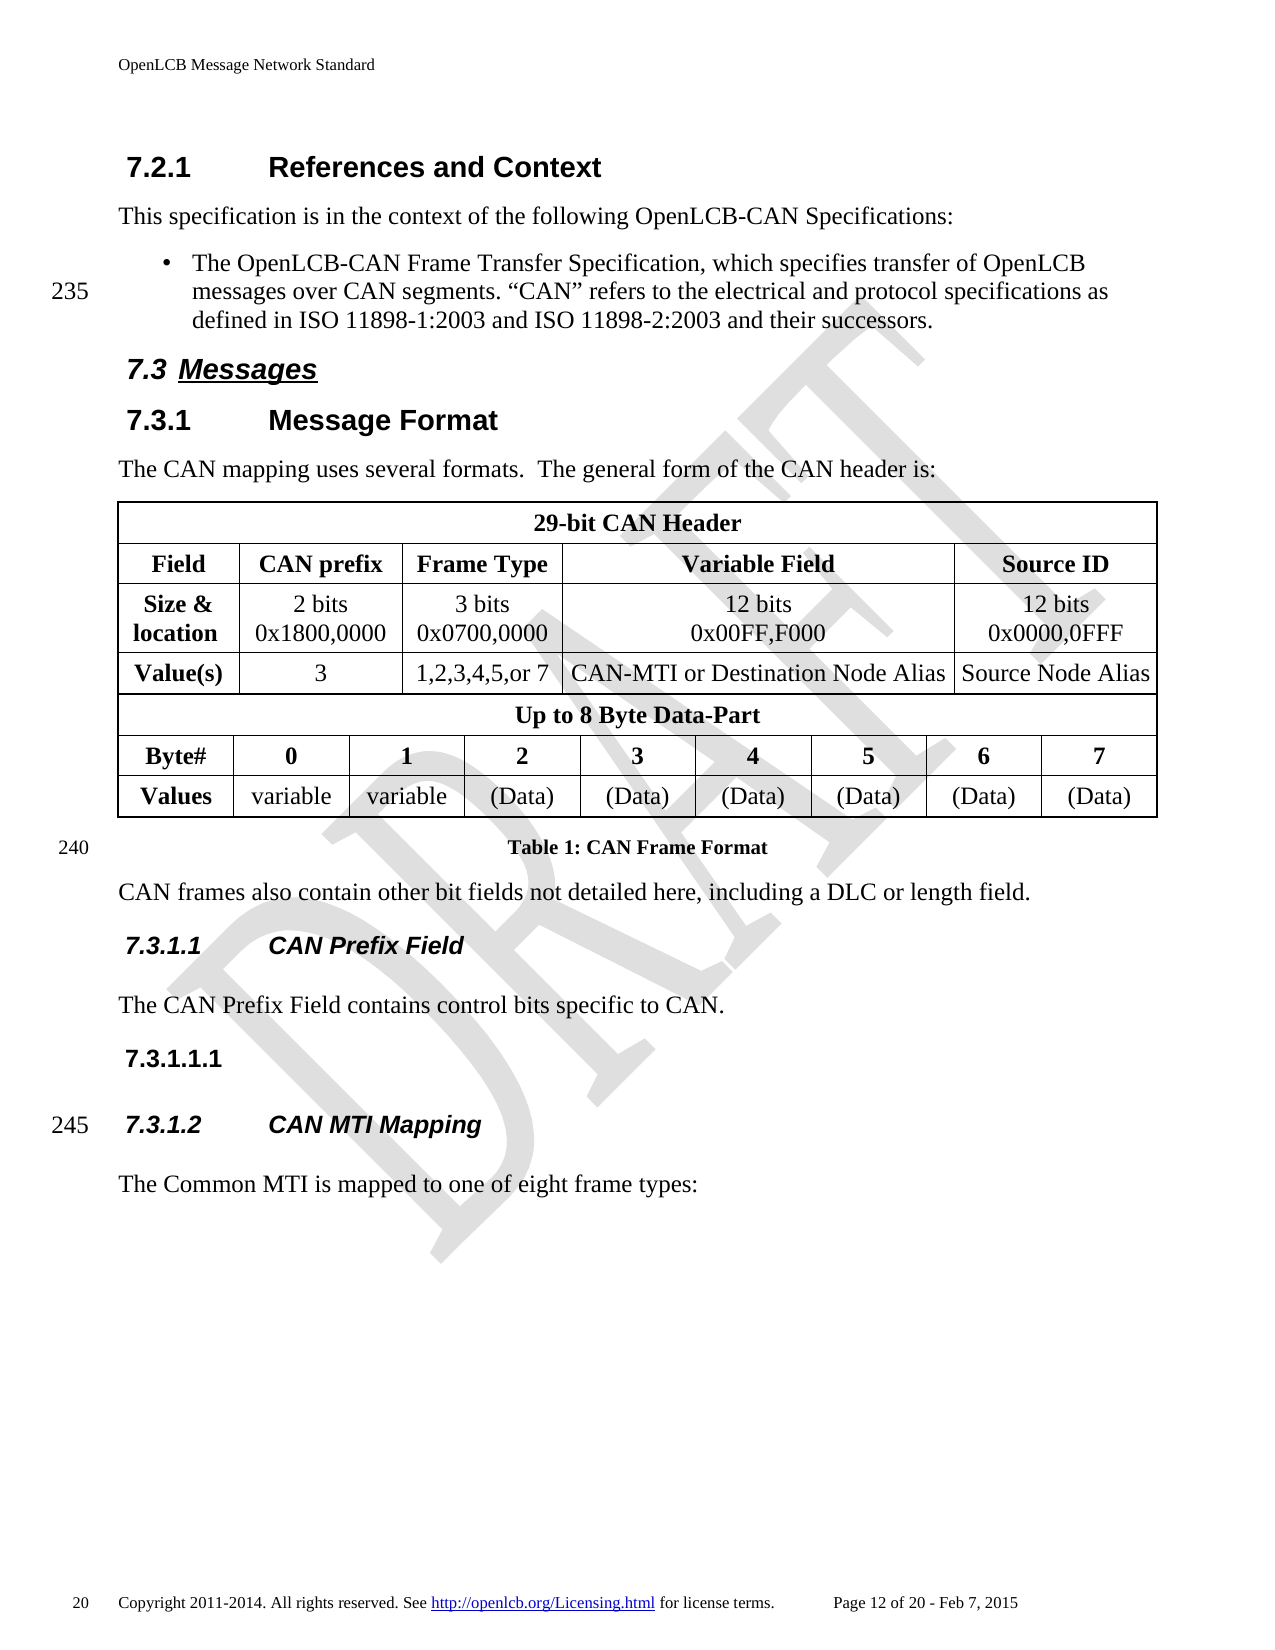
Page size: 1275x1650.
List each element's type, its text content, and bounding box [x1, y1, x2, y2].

subtitle [866, 403, 1157, 436]
subtitle CAN Prefix Field [515, 931, 604, 959]
table_cell 7 [1042, 736, 1156, 775]
table_cell 12 bits 0x00FF,F000 [811, 584, 954, 652]
table_cell Frame Type [403, 544, 562, 583]
table_cell CAN-MTI or Destination Node Alias [575, 668, 612, 693]
text CAN frames also contain other bit fields not detailed here, including a DLC or length field. [555, 877, 712, 906]
table_cell 12 bits 0x00FF,F000 [563, 584, 771, 652]
table_cell 5 [812, 736, 894, 775]
text The CAN mapping uses several formats. The general form of the CAN header is: [790, 454, 903, 483]
table_cell [898, 736, 926, 755]
list The OpenLCB-CAN Frame Transfer Specification, which specifies transfer of OpenLCB messages over CAN segments. “CAN” refers to the electrical and protocol specifications as defined in ISO 11898-1:2003 and ISO 11898-2:2003 and their successors. [162, 248, 1157, 334]
table_cell Source ID [955, 544, 1003, 583]
table_cell variable [350, 776, 378, 804]
table_cell CAN prefix [240, 544, 402, 583]
table_cell (Data) [812, 776, 926, 816]
table_cell Variable Field [563, 544, 702, 583]
table_cell Size & location [119, 584, 239, 652]
table_cell Up to 8 Byte Data-Part [587, 695, 674, 735]
subtitle Message Format [118, 403, 753, 436]
table_cell Source ID [1007, 544, 1156, 583]
text CAN frames also contain other bit fields not detailed here, including a DLC or length field. [713, 877, 1157, 906]
table_cell Up to 8 Byte Data-Part [857, 695, 1156, 735]
table_cell Byte# [119, 736, 233, 775]
table_cell variable [234, 776, 349, 816]
table_cell Values [119, 776, 233, 816]
text The Common MTI is mapped to one of eight frame types: [511, 1169, 1157, 1197]
table_cell 3 [615, 736, 695, 775]
text The CAN mapping uses several formats. The general form of the CAN header is: [118, 454, 700, 483]
table_cell 1 [350, 736, 464, 775]
table_cell CAN-MTI or Destination Node Alias [609, 653, 812, 693]
table_header 29-bit CAN Header [679, 503, 963, 543]
text Table 1: CAN Frame Format [118, 835, 381, 859]
text The Common MTI is mapped to one of eight frame types: [118, 1169, 409, 1197]
subtitle CAN MTI Mapping [118, 1110, 350, 1138]
table_cell Variable Field [706, 544, 954, 583]
text The CAN mapping uses several formats. The general form of the CAN header is: [917, 454, 1157, 483]
subtitle CAN Prefix Field [382, 931, 481, 959]
text Table 1: CAN Frame Format [400, 835, 520, 859]
table_cell Up to 8 Byte Data-Part [671, 695, 854, 735]
table_cell (Data) [1042, 776, 1156, 816]
subtitle CAN MTI Mapping [530, 1110, 1157, 1138]
table_cell 6 [927, 736, 1041, 775]
table_cell 1,2,3,4,5,or 7 [403, 653, 562, 693]
subtitle CAN Prefix Field [622, 931, 734, 959]
table_cell 12 bits 0x0000,0FFF [1047, 584, 1156, 652]
text This specification is in the context of the following OpenLCB-CAN Specifications: [118, 201, 1157, 230]
table_cell [696, 750, 713, 775]
table_cell (Data) [488, 776, 580, 816]
text Table 1: CAN Frame Format [848, 835, 1157, 859]
table_cell (Data) [927, 776, 1041, 816]
text The Common MTI is mapped to one of eight frame types: [424, 1169, 497, 1197]
table_cell Source Node Alias [955, 653, 1156, 693]
text Table 1: CAN Frame Format [684, 835, 829, 859]
text The CAN Prefix Field contains control bits specific to CAN. [245, 990, 430, 1018]
table_cell [790, 776, 811, 790]
text CAN frames also contain other bit fields not detailed here, including a DLC or length field. [442, 877, 528, 906]
table_cell 2 bits 0x1800,0000 [240, 584, 402, 652]
subtitle CAN Prefix Field [118, 931, 223, 959]
table_cell (Data) [643, 776, 695, 809]
table_cell [465, 799, 485, 816]
text The CAN Prefix Field contains control bits specific to CAN. [555, 990, 1157, 1018]
subtitle [828, 352, 1157, 385]
table_cell 0 [234, 736, 349, 775]
table_header 29-bit CAN Header [119, 503, 651, 543]
table_cell Up to 8 Byte Data-Part [119, 695, 594, 735]
table_cell (Data) [699, 778, 790, 816]
table_cell 3 [240, 653, 402, 693]
subtitle Messages [118, 352, 802, 385]
table_cell 2 [465, 736, 580, 775]
table_cell 12 bits 0x00FF,F000 [746, 584, 831, 629]
subtitle CAN MTI Mapping [365, 1110, 506, 1138]
table_cell Field [119, 544, 239, 583]
table_cell (Data) [581, 776, 650, 816]
text CAN frames also contain other bit fields not detailed here, including a DLC or length field. [118, 877, 428, 906]
text The CAN Prefix Field contains control bits specific to CAN. [449, 990, 540, 1018]
subtitle CAN Prefix Field [748, 931, 1157, 959]
text Table 1: CAN Frame Format [540, 835, 680, 859]
table_cell 3 bits 0x0700,0000 [403, 584, 562, 652]
table_cell Value(s) [119, 653, 239, 693]
table_cell 12 bits 0x0000,0FFF [955, 584, 1044, 652]
table_header 29-bit CAN Header [966, 503, 1156, 543]
text The CAN Prefix Field contains control bits specific to CAN. [118, 990, 230, 1018]
table_cell variable [379, 781, 464, 816]
table_cell [581, 736, 622, 775]
table_cell 4 [731, 736, 811, 775]
subtitle CAN Prefix Field [235, 931, 363, 959]
subtitle References and Context [118, 150, 1157, 183]
table_cell CAN-MTI or Destination Node Alias [815, 653, 954, 693]
subtitle [769, 403, 856, 436]
